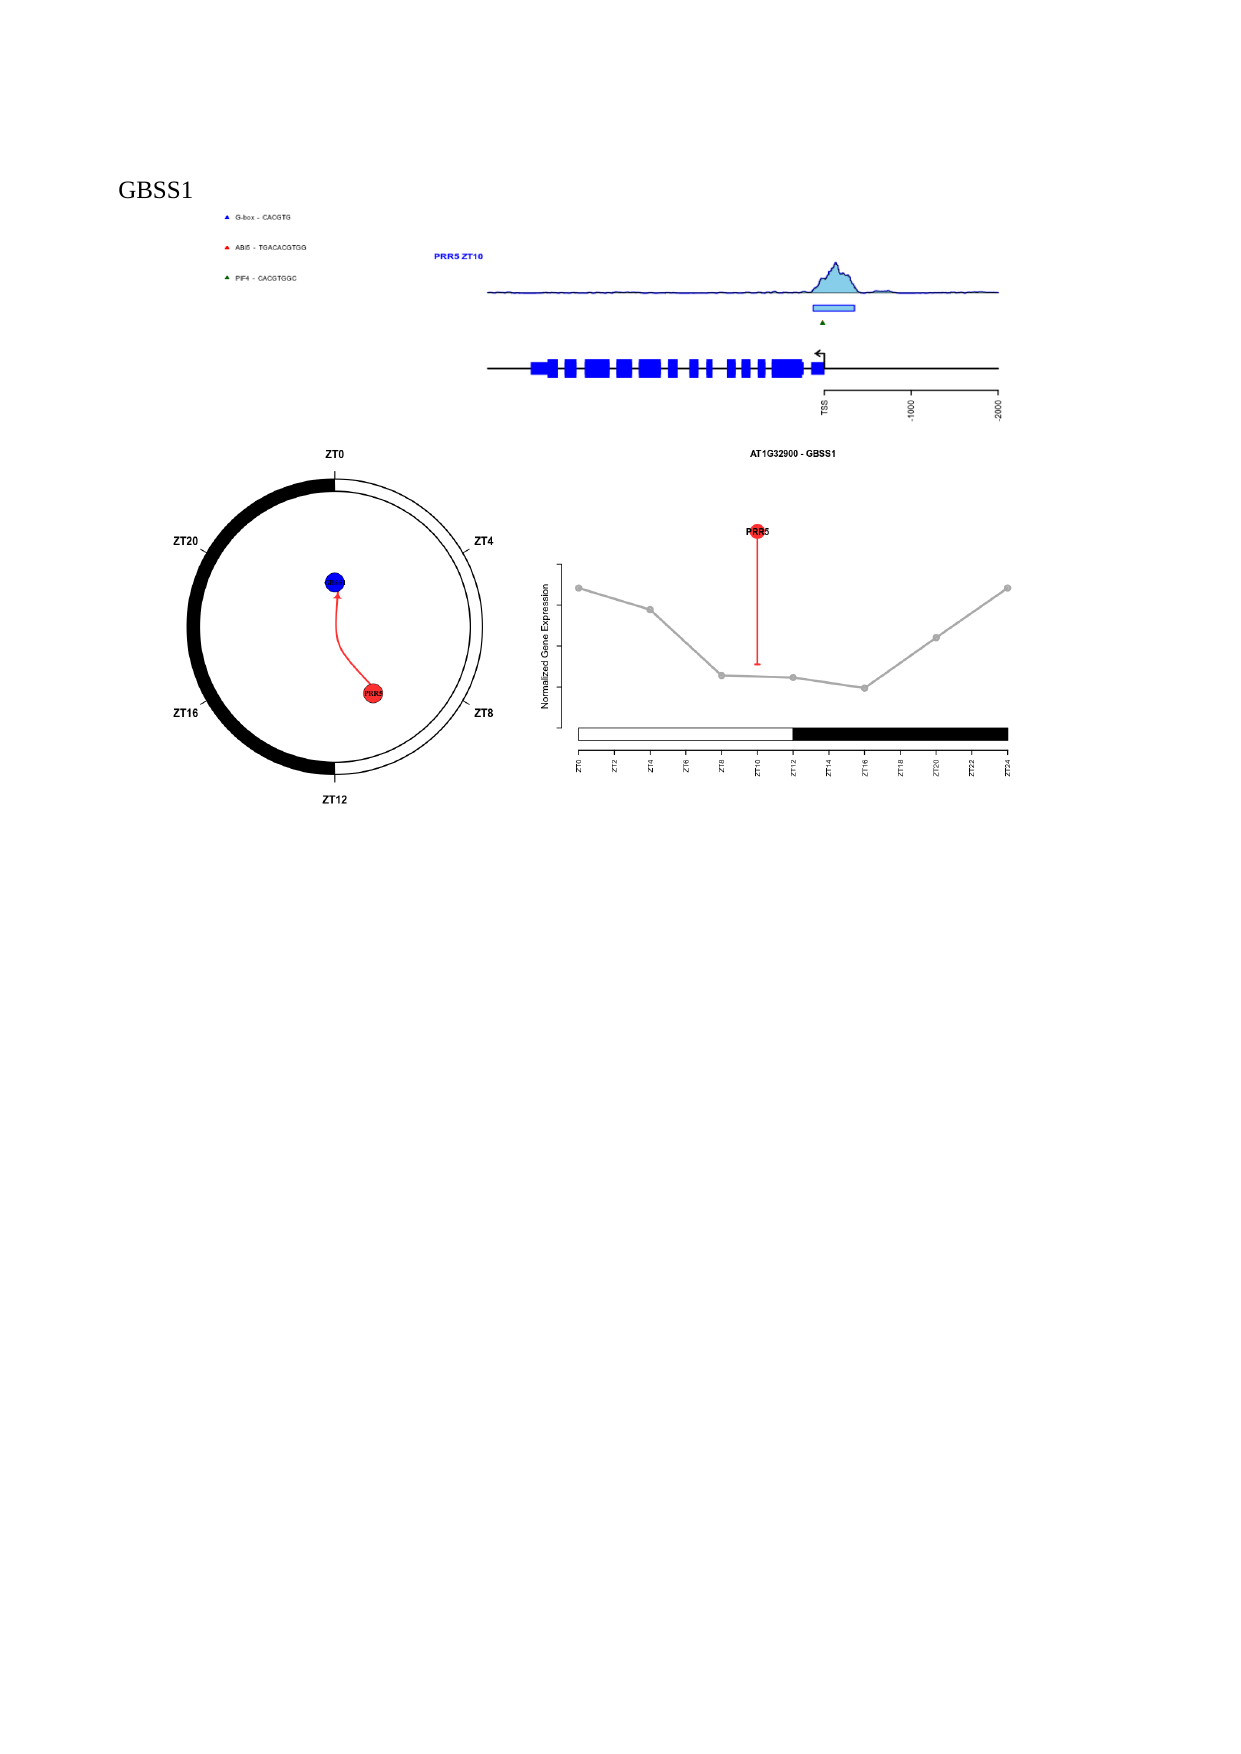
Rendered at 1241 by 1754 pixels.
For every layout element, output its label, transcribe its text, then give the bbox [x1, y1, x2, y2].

picture [210, 204, 1030, 430]
text GBSS1 [118, 176, 1122, 204]
picture [143, 435, 1043, 818]
